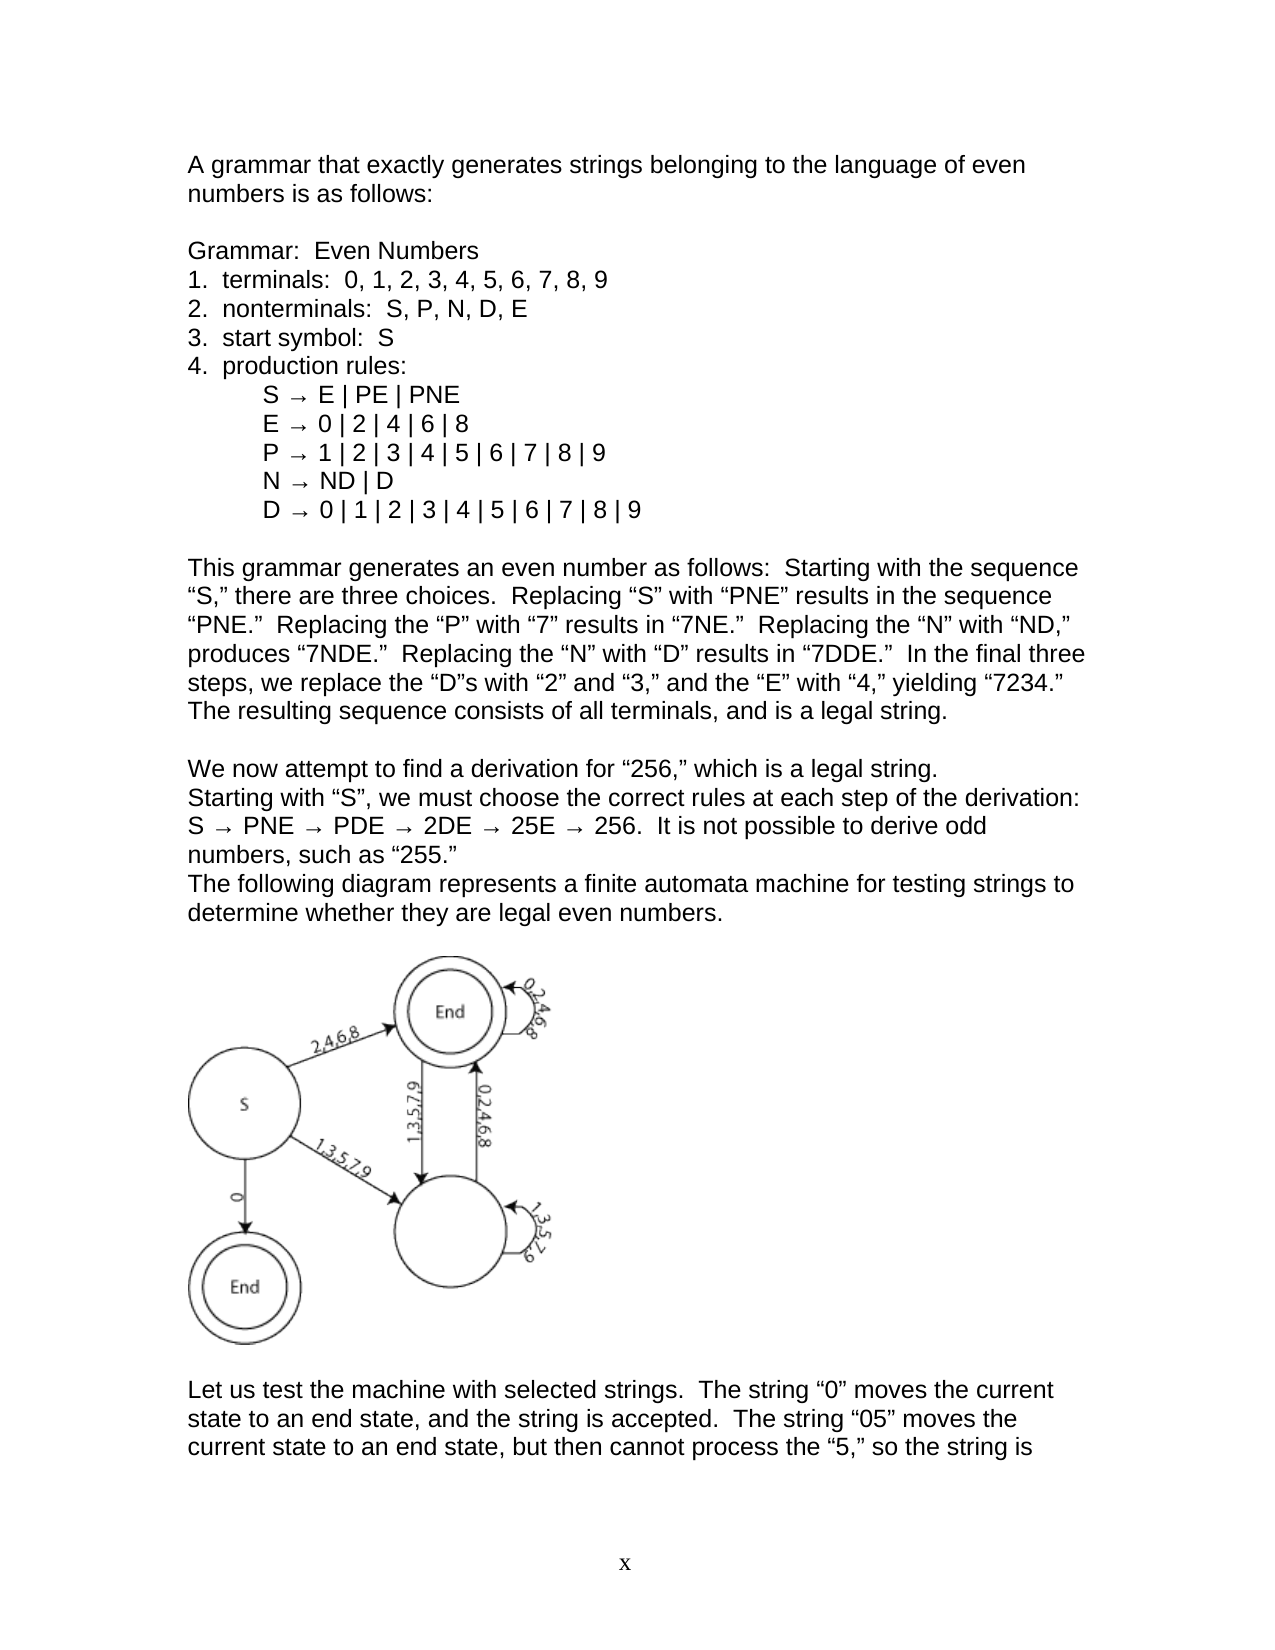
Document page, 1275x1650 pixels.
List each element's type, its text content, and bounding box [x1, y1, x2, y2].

text We now attempt to find a derivation for “256,” which is a legal string. [187, 754, 1087, 782]
text E → 0 | 2 | 4 | 6 | 8 [187, 409, 1087, 437]
text N → ND | D [187, 466, 1087, 495]
text The following diagram represents a finite automata machine for testing strings to determine whether they are legal even numbers. [187, 869, 1087, 926]
text This grammar generates an even number as follows: Starting with the sequence “S,” there are three choices. Replacing “S” with “PNE” results in the sequence “PNE.” Replacing the “P” with “7” results in “7NE.” Replacing the “N” with “ND,” produces “7NDE.” Replacing the “N” with “D” results in “7DDE.” In the final three steps, we replace the “D”s with “2” and “3,” and the “E” with “4,” yielding “7234.” The resulting sequence consists of all terminals, and is a legal string. [187, 552, 1087, 725]
text Let us test the machine with selected strings. The string “0” moves the current state to an end state, and the string is accepted. The string “05” moves the current state to an end state, but then cannot process the “5,” so the string is [187, 1375, 1087, 1461]
text Starting with “S”, we must choose the correct rules at each step of the derivation: [187, 782, 1087, 811]
text 1. terminals: 0, 1, 2, 3, 4, 5, 6, 7, 8, 9 [187, 265, 1087, 294]
picture [188, 956, 558, 1345]
text A grammar that exactly generates strings belonging to the language of even numbers is as follows: [187, 150, 1087, 207]
text P → 1 | 2 | 3 | 4 | 5 | 6 | 7 | 8 | 9 [187, 437, 1087, 466]
text Grammar: Even Numbers [187, 236, 1087, 265]
text 2. nonterminals: S, P, N, D, E [187, 294, 1087, 322]
text 3. start symbol: S [187, 322, 1087, 351]
text D → 0 | 1 | 2 | 3 | 4 | 5 | 6 | 7 | 8 | 9 [187, 495, 1087, 524]
text S → E | PE | PNE [187, 380, 1087, 409]
text S → PNE → PDE → 2DE → 25E → 256. It is not possible to derive odd numbers, such as “255.” [187, 811, 1087, 869]
text 4. production rules: [187, 351, 1087, 380]
